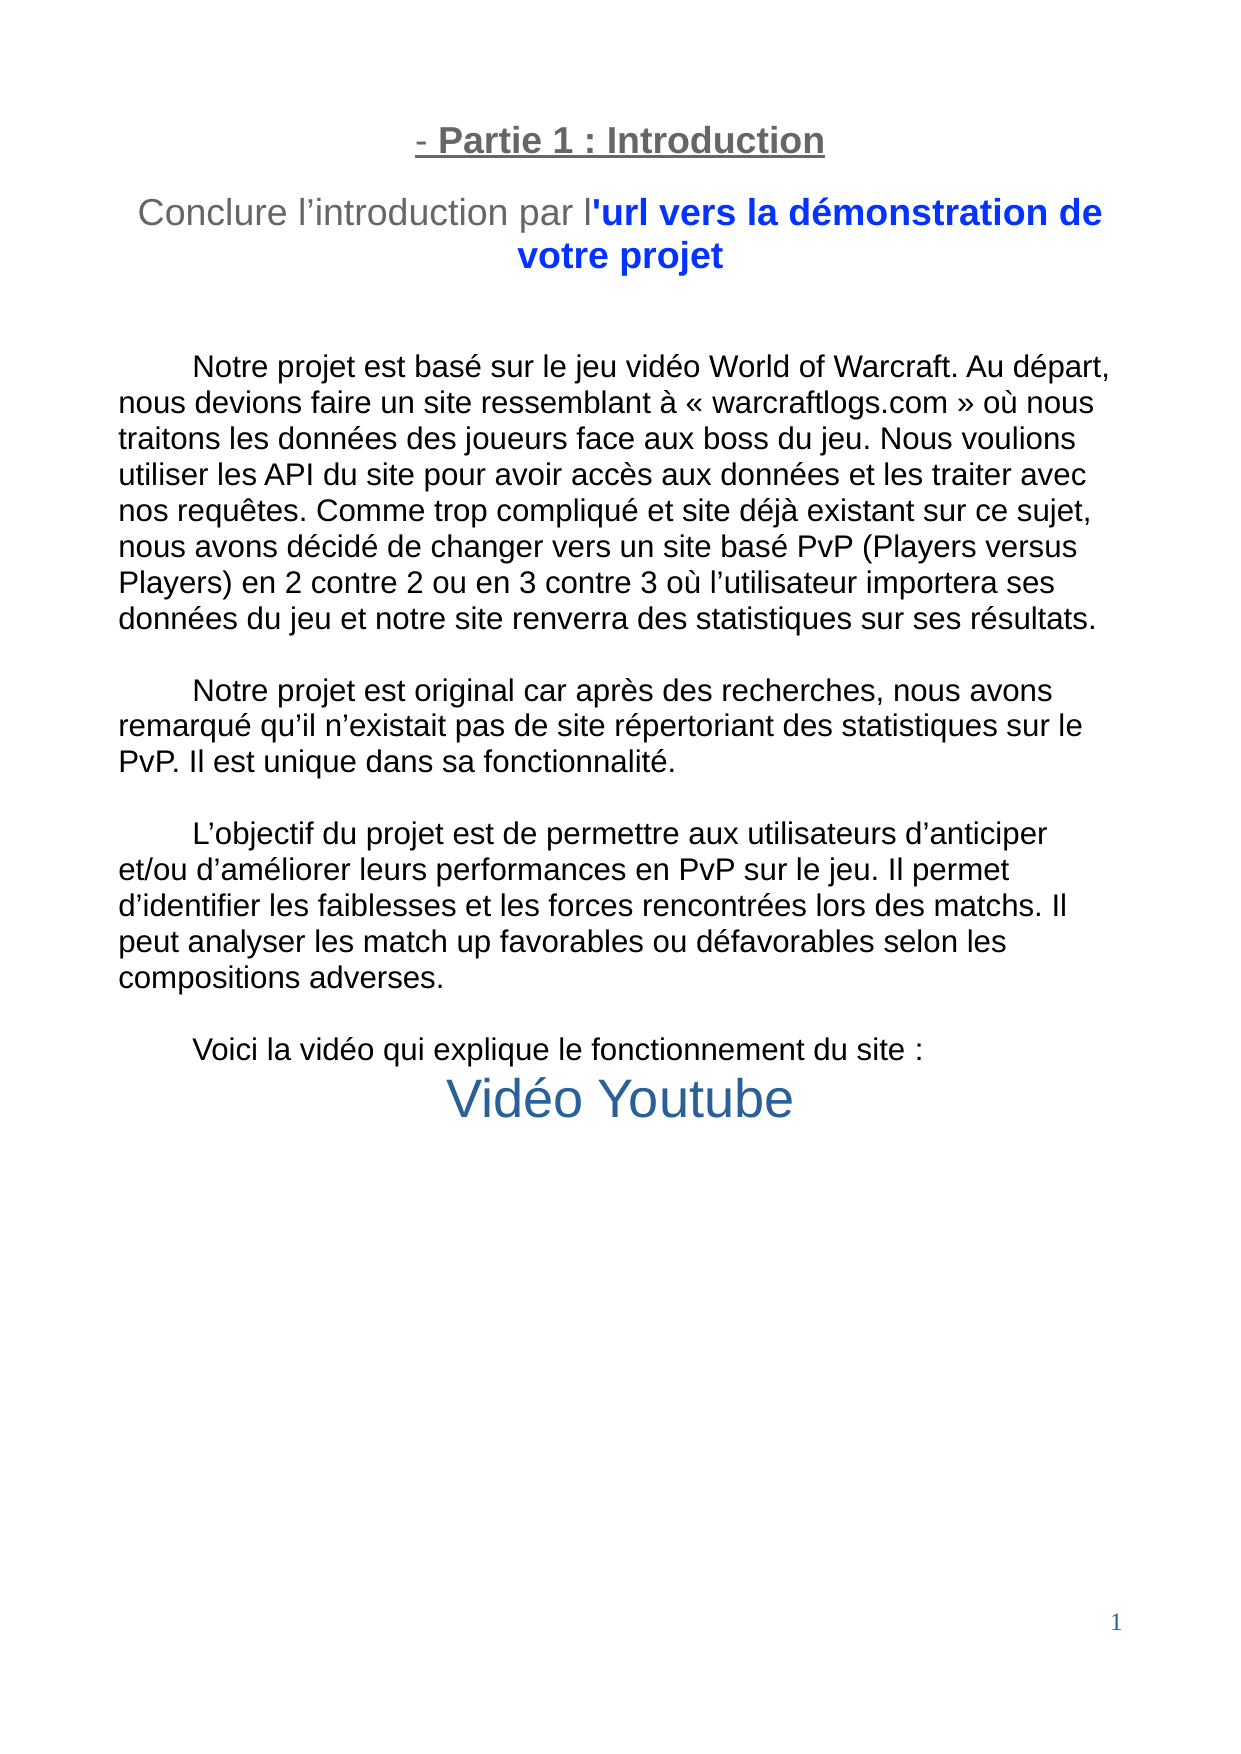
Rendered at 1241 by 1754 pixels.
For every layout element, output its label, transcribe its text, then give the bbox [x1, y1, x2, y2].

text Notre projet est original car après des recherches, nous avons remarqué qu’il n’existait pas de site répertoriant des statistiques sur le PvP. Il est unique dans sa fonctionnalité. [118, 672, 1122, 779]
text Conclure l’introduction par l'url vers la démonstration de votre projet [118, 190, 1122, 276]
text Notre projet est basé sur le jeu vidéo World of Warcraft. Au départ, nous devions faire un site ressemblant à « warcraftlogs.com » où nous traitons les données des joueurs face aux boss du jeu. Nous voulions utiliser les API du site pour avoir accès aux données et les traiter avec nos requêtes. Comme trop compliqué et site déjà existant sur ce sujet, nous avons décidé de changer vers un site basé PvP (Players versus Players) en 2 contre 2 ou en 3 contre 3 où l’utilisateur importera ses données du jeu et notre site renverra des statistiques sur ses résultats. [118, 348, 1122, 636]
text L’objectif du projet est de permettre aux utilisateurs d’anticiper et/ou d’améliorer leurs performances en PvP sur le jeu. Il permet d’identifier les faiblesses et les forces rencontrées lors des matchs. Il peut analyser les match up favorables ou défavorables selon les compositions adverses. [118, 815, 1122, 995]
text - Partie 1 : Introduction [118, 118, 1122, 161]
text Voici la vidéo qui explique le fonctionnement du site : [118, 1031, 1122, 1067]
text Vidéo Youtube [118, 1067, 1122, 1129]
